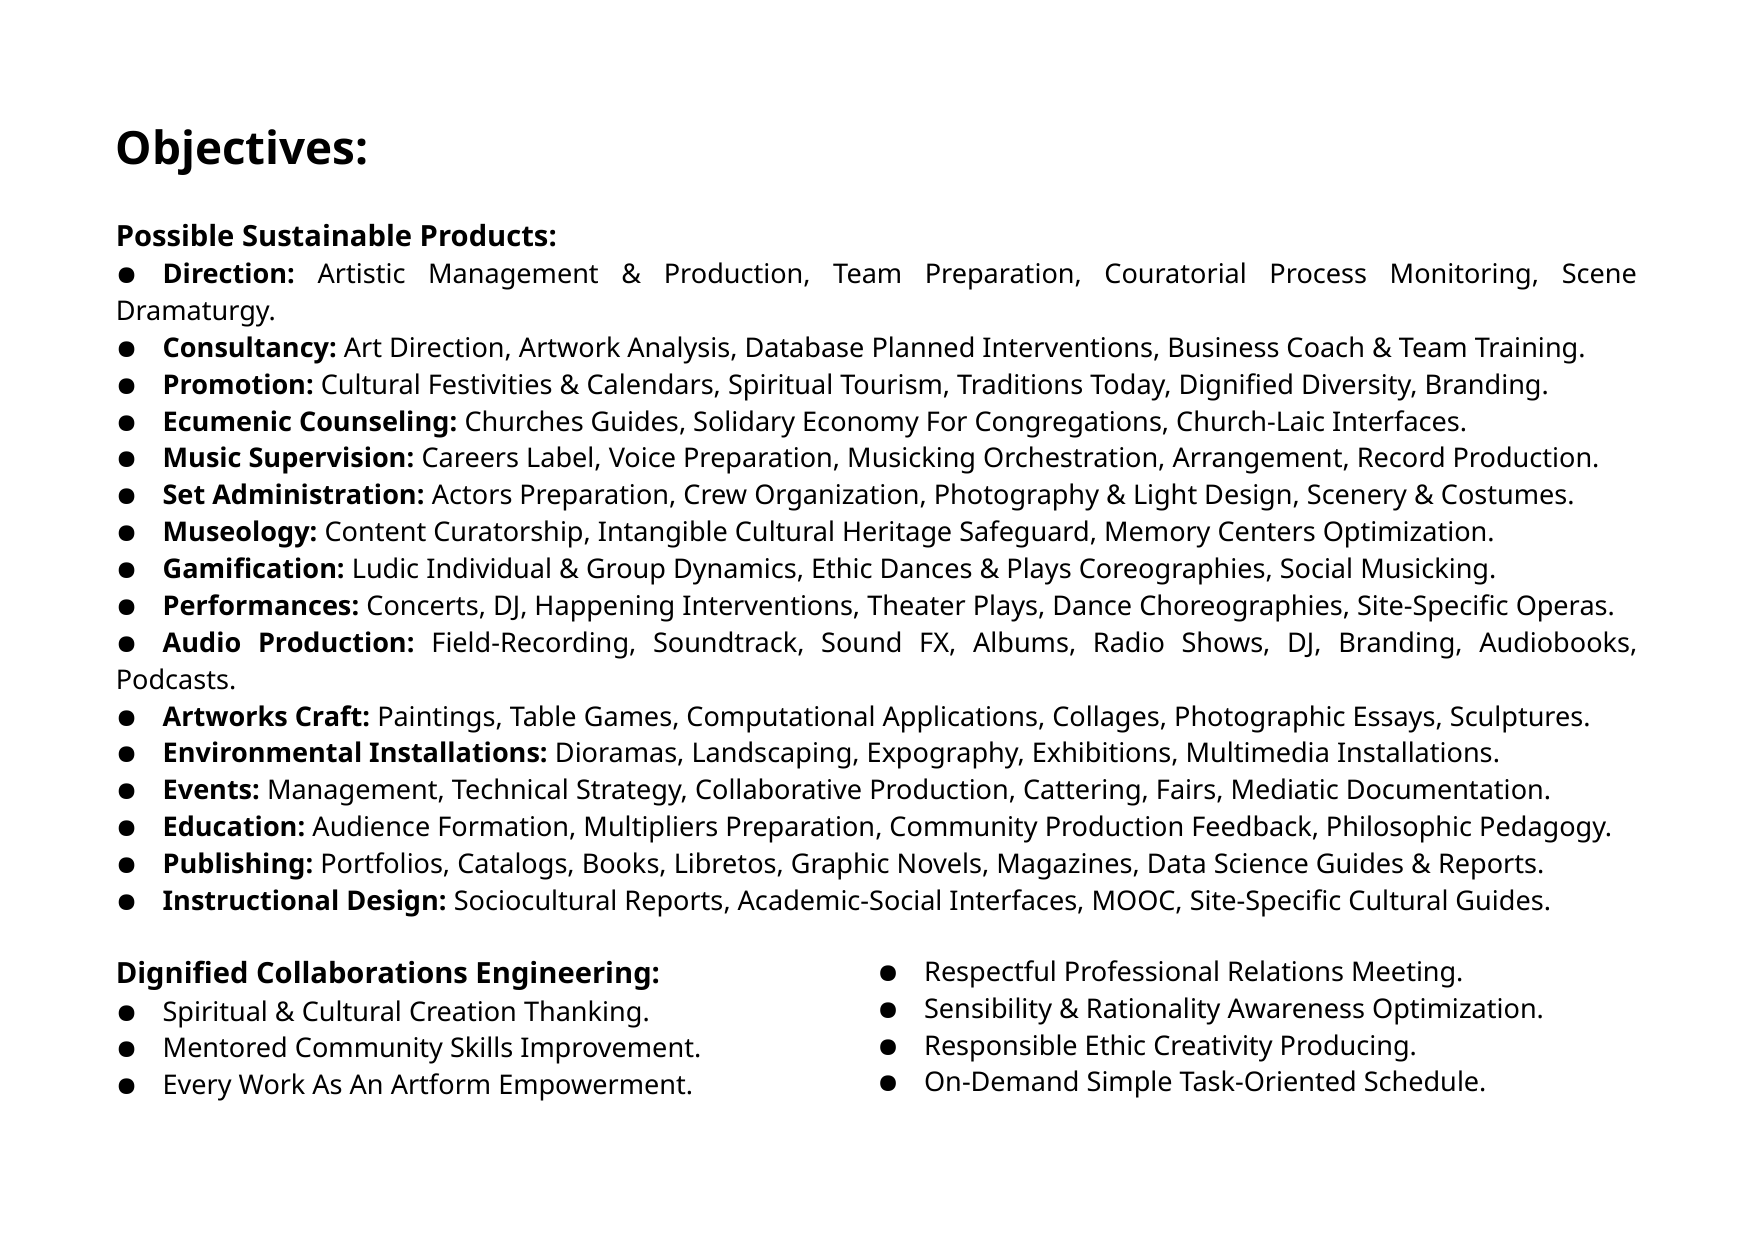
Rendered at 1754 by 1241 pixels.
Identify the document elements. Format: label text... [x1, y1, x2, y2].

list Instructional Design: Sociocultural Reports, Academic-Social Interfaces, MOOC, Site-Specific Cultural Guides. [116, 881, 1638, 918]
list Responsible Ethic Creativity Producing. [877, 1026, 1638, 1063]
list On-Demand Simple Task-Oriented Schedule. [877, 1063, 1638, 1100]
list Sensibility & Rationality Awareness Optimization. [877, 989, 1638, 1026]
list Events: Management, Technical Strategy, Collaborative Production, Cattering, Fairs, Mediatic Documentation. [116, 771, 1638, 808]
list Artworks Craft: Paintings, Table Games, Computational Applications, Collages, Photographic Essays, Sculptures. [116, 697, 1638, 734]
list Education: Audience Formation, Multipliers Preparation, Community Production Feedback, Philosophic Pedagogy. [116, 808, 1638, 844]
list Audio Production: Field-Recording, Soundtrack, Sound FX, Albums, Radio Shows, DJ, Branding, Audiobooks, Podcasts. [116, 623, 1638, 697]
list Performances: Concerts, DJ, Happening Interventions, Theater Plays, Dance Choreographies, Site-Specific Operas. [116, 586, 1638, 623]
list Mentored Community Skills Improvement. [116, 1029, 877, 1066]
list Every Work As An Artform Empowerment. [116, 1066, 877, 1103]
text Dignified Collaborations Engineering: [116, 952, 877, 992]
list Music Supervision: Careers Label, Voice Preparation, Musicking Orchestration, Arrangement, Record Production. [116, 439, 1638, 476]
text Objectives: [116, 116, 1638, 178]
list Museology: Content Curatorship, Intangible Cultural Heritage Safeguard, Memory Centers Optimization. [116, 513, 1638, 549]
text Possible Sustainable Products: [116, 215, 1638, 254]
list Environmental Installations: Dioramas, Landscaping, Expography, Exhibitions, Multimedia Installations. [116, 734, 1638, 771]
list Respectful Professional Relations Meeting. [877, 952, 1638, 989]
list Promotion: Cultural Festivities & Calendars, Spiritual Tourism, Traditions Today, Dignified Diversity, Branding. [116, 365, 1638, 402]
list Spiritual & Cultural Creation Thanking. [116, 992, 877, 1029]
list Publishing: Portfolios, Catalogs, Books, Libretos, Graphic Novels, Magazines, Data Science Guides & Reports. [116, 844, 1638, 881]
list Gamification: Ludic Individual & Group Dynamics, Ethic Dances & Plays Coreographies, Social Musicking. [116, 549, 1638, 586]
list Set Administration: Actors Preparation, Crew Organization, Photography & Light Design, Scenery & Costumes. [116, 476, 1638, 513]
list Ecumenic Counseling: Churches Guides, Solidary Economy For Congregations, Church-Laic Interfaces. [116, 402, 1638, 439]
list Consultancy: Art Direction, Artwork Analysis, Database Planned Interventions, Business Coach & Team Training. [116, 328, 1638, 365]
list Direction: Artistic Management & Production, Team Preparation, Couratorial Process Monitoring, Scene Dramaturgy. [116, 254, 1638, 328]
